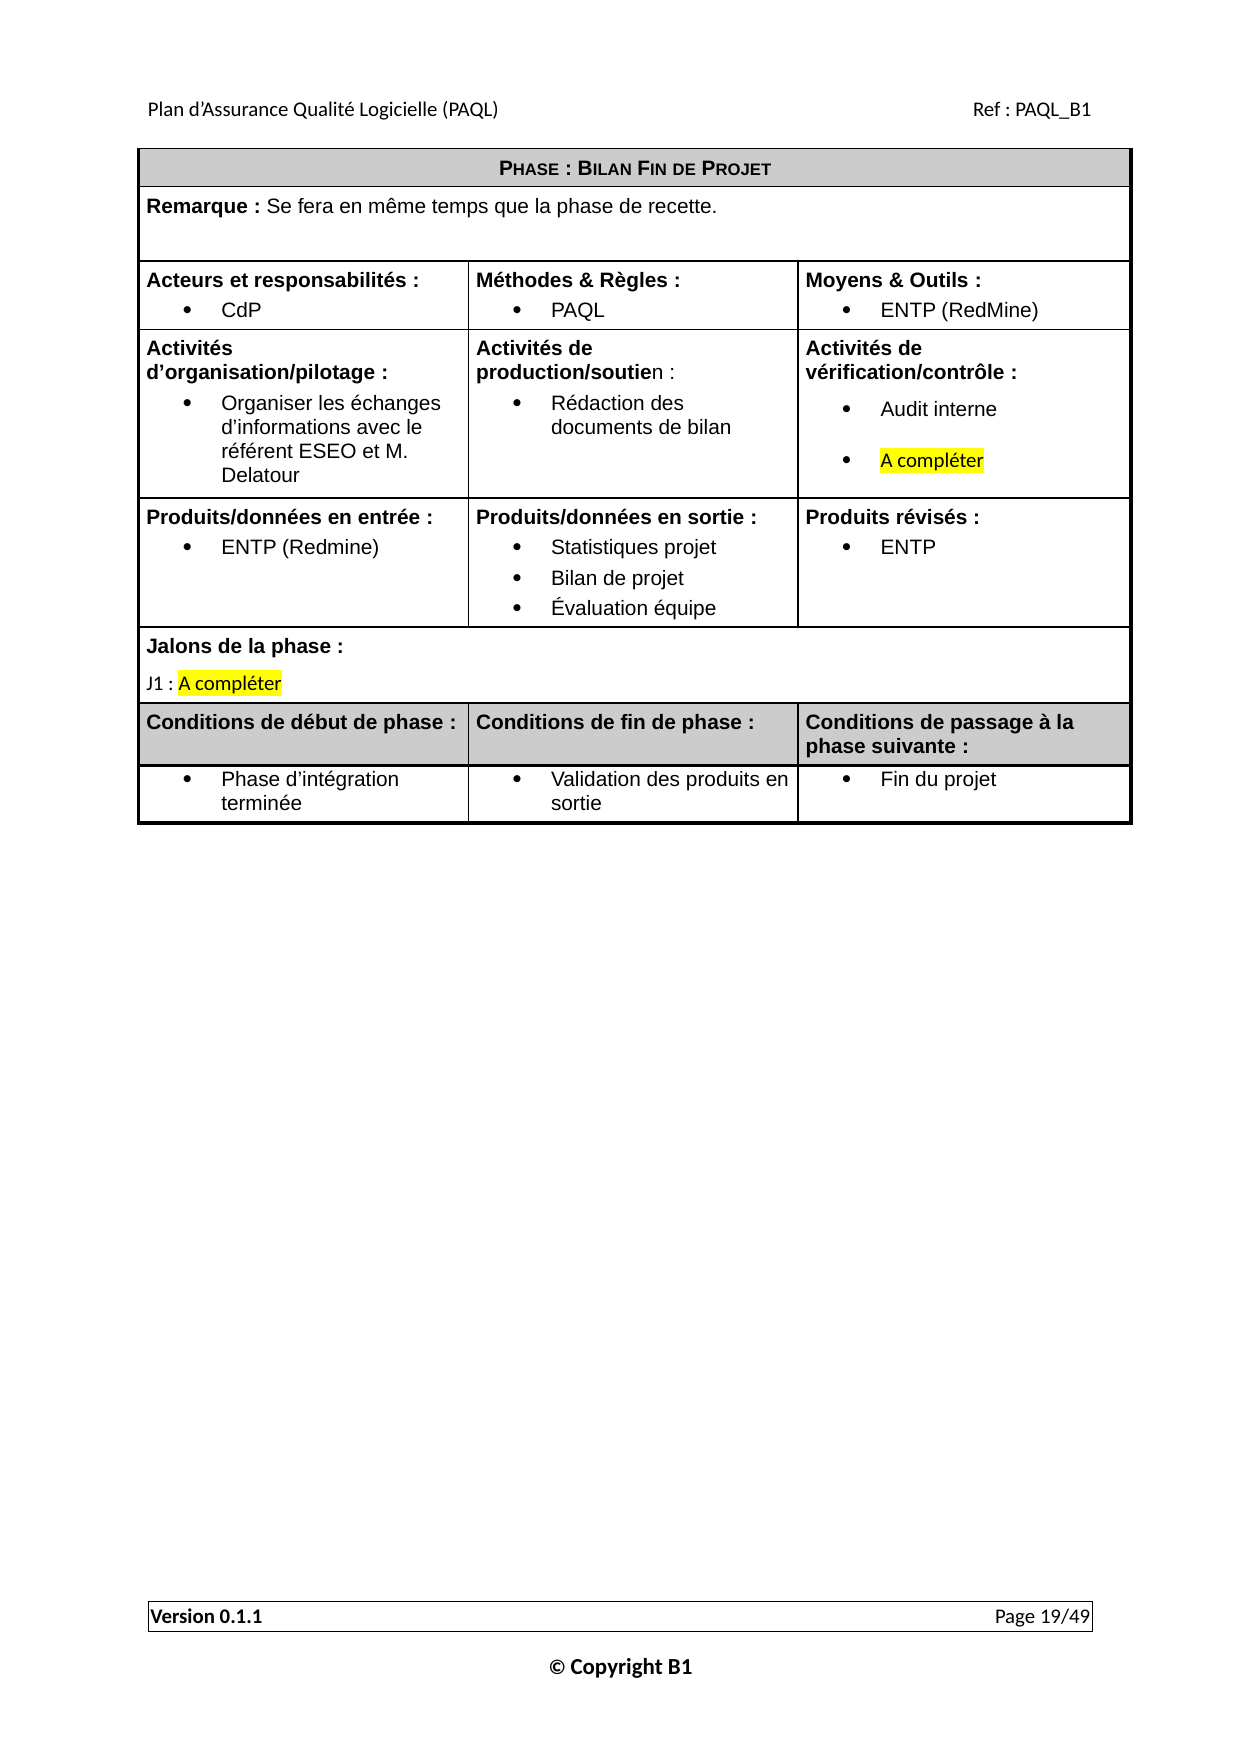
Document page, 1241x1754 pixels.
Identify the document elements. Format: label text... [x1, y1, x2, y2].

table_cell Remarque : Se fera en même temps que la phase de recette. [140, 187, 1129, 260]
table_cell Activités d’organisation/pilotage : Organiser les échanges d’informations avec le référent ESEO et M. Delatour [140, 330, 468, 497]
table_cell Conditions de passage à la phase suivante : [799, 704, 1129, 764]
table_cell Produits/données en entrée : ENTP (Redmine) [140, 499, 468, 626]
table_cell Activités de vérification/contrôle : Audit interne A compléter [799, 330, 1129, 497]
table_cell Validation des produits en sortie [469, 767, 797, 821]
table_cell Produits/données en sortie : Statistiques projet Bilan de projet Évaluation équipe [469, 499, 797, 626]
table_cell Jalons de la phase : J1 : A compléter [140, 628, 1129, 702]
table_cell Activités de production/soutien : Rédaction des documents de bilan [469, 330, 797, 497]
table_cell Méthodes & Règles : PAQL [469, 262, 797, 328]
table_cell Moyens & Outils : ENTP (RedMine) [799, 262, 1129, 328]
table_cell Phase d’intégration terminée [140, 767, 468, 821]
table_cell Conditions de début de phase : [140, 704, 468, 764]
table_cell Fin du projet [799, 767, 1129, 821]
table_cell Produits révisés : ENTP [799, 499, 1129, 626]
table_header Phase : Bilan Fin de Projet [140, 149, 1129, 186]
table_cell Acteurs et responsabilités : CdP [140, 262, 468, 328]
table_cell Conditions de fin de phase : [469, 704, 797, 764]
